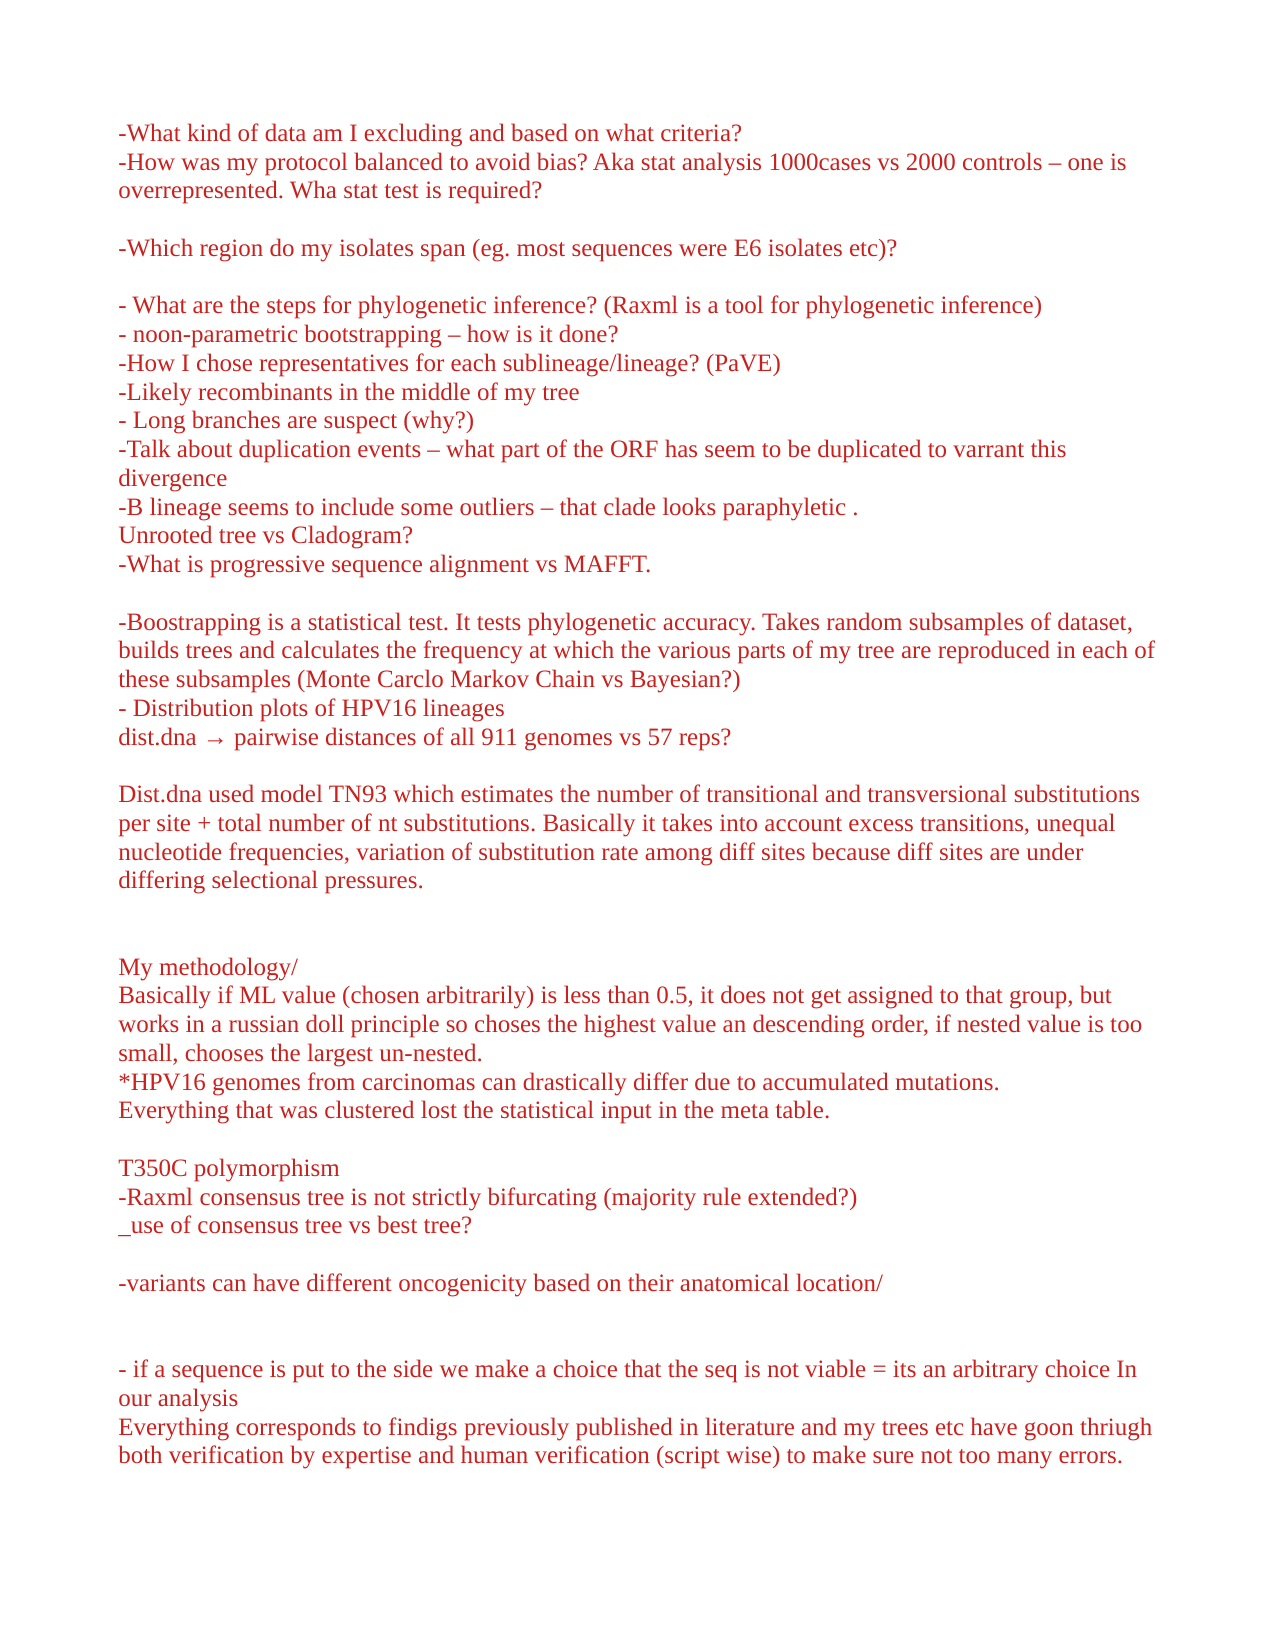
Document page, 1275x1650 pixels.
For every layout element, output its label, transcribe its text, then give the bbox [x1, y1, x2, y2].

text Everything that was clustered lost the statistical input in the meta table. [118, 1096, 1157, 1124]
text Unrooted tree vs Cladogram? [118, 521, 1157, 549]
text Dist.dna used model TN93 which estimates the number of transitional and transversional substitutions per site + total number of nt substitutions. Basically it takes into account excess transitions, unequal nucleotide frequencies, variation of substitution rate among diff sites because diff sites are under differing selectional pressures. [118, 779, 1157, 894]
text - noon-parametric bootstrapping – how is it done? [118, 319, 1157, 348]
text -How was my protocol balanced to avoid bias? Aka stat analysis 1000cases vs 2000 controls – one is overrepresented. Wha stat test is required? [118, 147, 1157, 204]
text Everything corresponds to findigs previously published in literature and my trees etc have goon thriugh both verification by expertise and human verification (script wise) to make sure not too many errors. [118, 1412, 1157, 1469]
text - Distribution plots of HPV16 lineages [118, 693, 1157, 722]
text _use of consensus tree vs best tree? [118, 1211, 1157, 1239]
text dist.dna → pairwise distances of all 911 genomes vs 57 reps? [118, 722, 1157, 751]
text -variants can have different oncogenicity based on their anatomical location/ [118, 1268, 1157, 1297]
text -Talk about duplication events – what part of the ORF has seem to be duplicated to varrant this divergence [118, 434, 1157, 492]
text -Raxml consensus tree is not strictly bifurcating (majority rule extended?) [118, 1182, 1157, 1211]
text My methodology/ Basically if ML value (chosen arbitrarily) is less than 0.5, it does not get assigned to that group, but works in a russian doll principle so choses the highest value an descending order, if nested value is too small, chooses the largest un-nested. [118, 952, 1157, 1067]
text - Long branches are suspect (why?) [118, 406, 1157, 434]
text T350C polymorphism [118, 1153, 1157, 1182]
text -Which region do my isolates span (eg. most sequences were E6 isolates etc)? [118, 233, 1157, 262]
text -B lineage seems to include some outliers – that clade looks paraphyletic . [118, 492, 1157, 521]
text -Likely recombinants in the middle of my tree [118, 377, 1157, 406]
text - if a sequence is put to the side we make a choice that the seq is not viable = its an arbitrary choice In our analysis [118, 1354, 1157, 1412]
text - What are the steps for phylogenetic inference? (Raxml is a tool for phylogenetic inference) [118, 291, 1157, 319]
text -What kind of data am I excluding and based on what criteria? [118, 118, 1157, 147]
text -What is progressive sequence alignment vs MAFFT. -Boostrapping is a statistical test. It tests phylogenetic accuracy. Takes random subsamples of dataset, builds trees and calculates the frequency at which the various parts of my tree are reproduced in each of these subsamples (Monte Carclo Markov Chain vs Bayesian?) [118, 549, 1157, 693]
text -How I chose representatives for each sublineage/lineage? (PaVE) [118, 348, 1157, 377]
text *HPV16 genomes from carcinomas can drastically differ due to accumulated mutations. [118, 1067, 1157, 1096]
